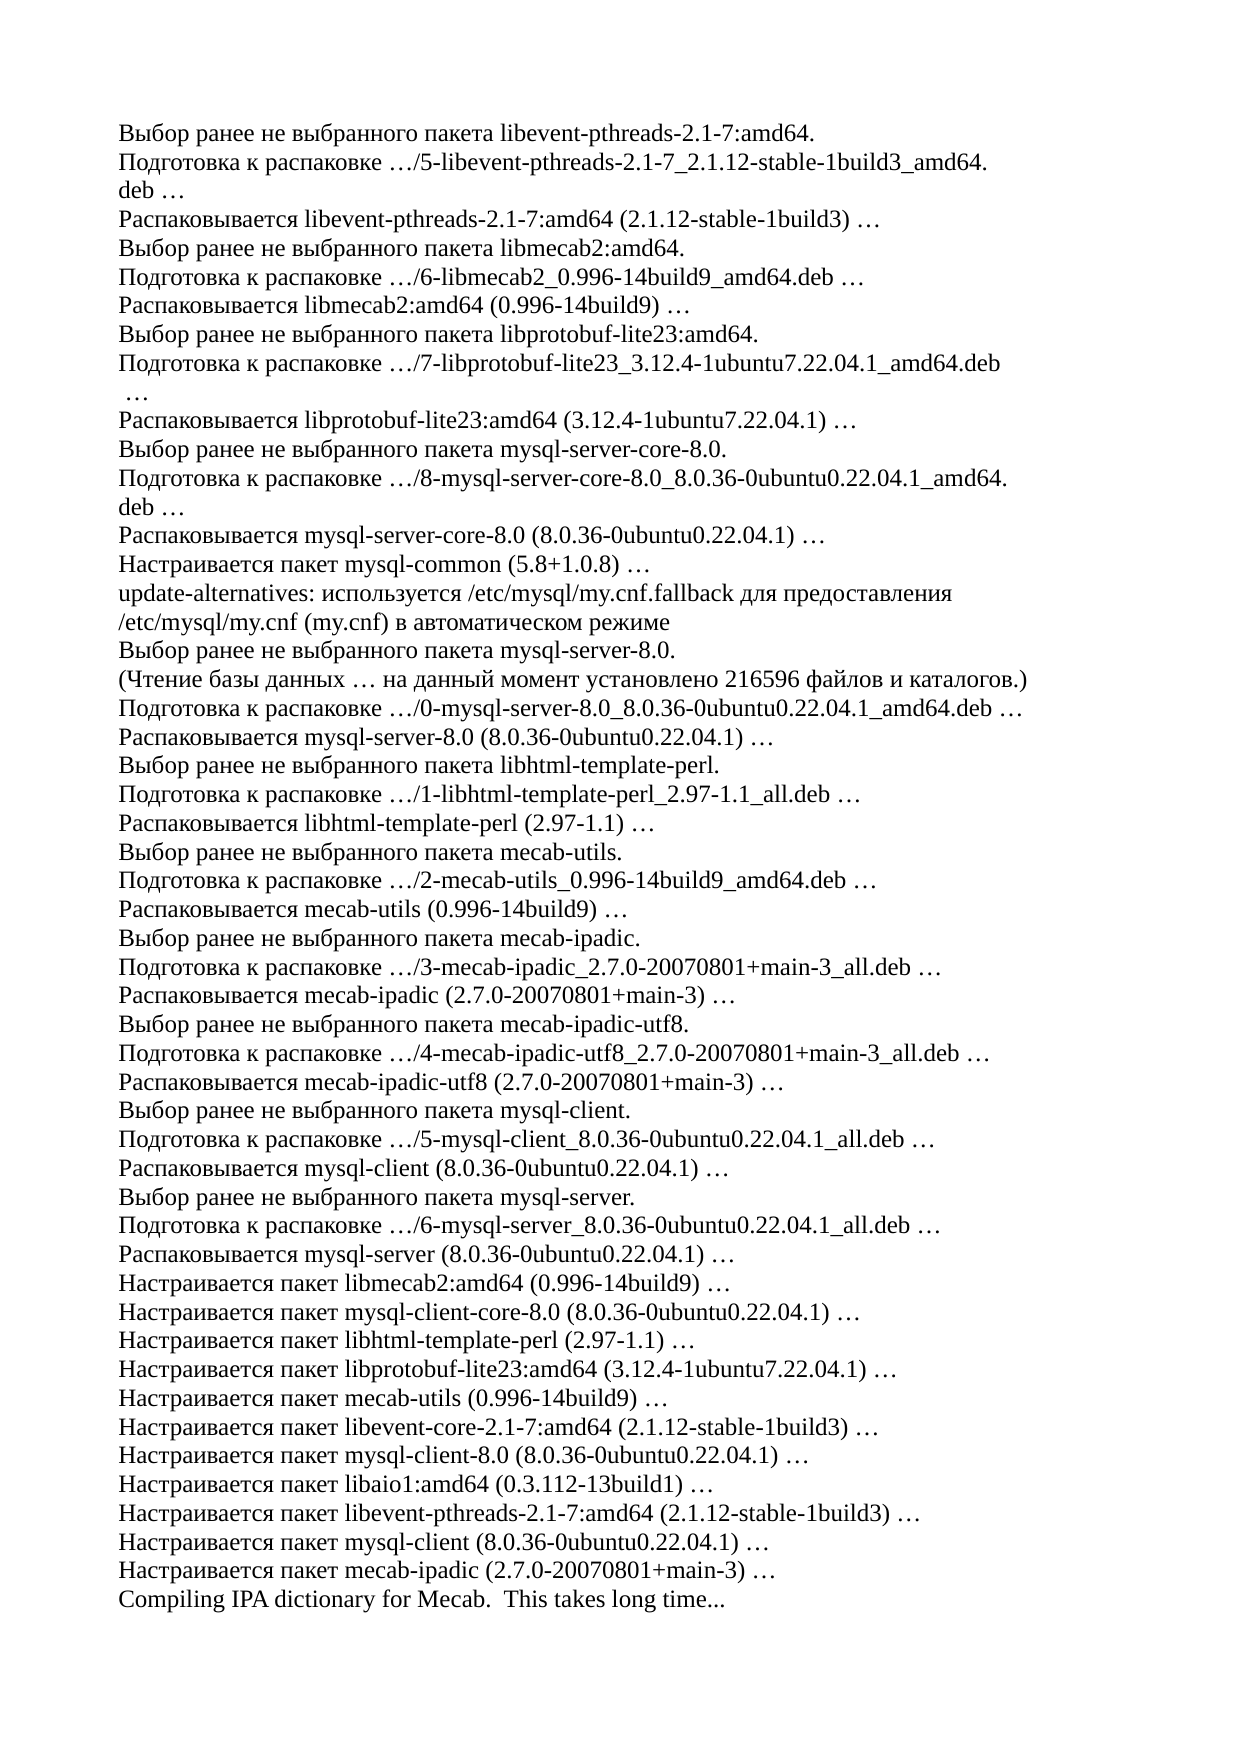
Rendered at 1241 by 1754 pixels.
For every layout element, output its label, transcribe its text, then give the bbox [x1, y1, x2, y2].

text Настраивается пакет mysql-client (8.0.36-0ubuntu0.22.04.1) … [118, 1527, 1122, 1556]
text Распаковывается libprotobuf-lite23:amd64 (3.12.4-1ubuntu7.22.04.1) … [118, 406, 1122, 434]
text Распаковывается libmecab2:amd64 (0.996-14build9) … [118, 291, 1122, 319]
text Выбор ранее не выбранного пакета libhtml-template-perl. [118, 751, 1122, 779]
text Распаковывается mysql-client (8.0.36-0ubuntu0.22.04.1) … [118, 1153, 1122, 1182]
text Выбор ранее не выбранного пакета mysql-client. [118, 1096, 1122, 1124]
text Выбор ранее не выбранного пакета mecab-ipadic-utf8. [118, 1009, 1122, 1038]
text Распаковывается mysql-server-8.0 (8.0.36-0ubuntu0.22.04.1) … [118, 722, 1122, 751]
text Настраивается пакет libevent-core-2.1-7:amd64 (2.1.12-stable-1build3) … [118, 1412, 1122, 1441]
text Настраивается пакет libhtml-template-perl (2.97-1.1) … [118, 1326, 1122, 1354]
text Выбор ранее не выбранного пакета libmecab2:amd64. [118, 233, 1122, 262]
text Настраивается пакет libprotobuf-lite23:amd64 (3.12.4-1ubuntu7.22.04.1) … [118, 1354, 1122, 1383]
text Настраивается пакет mecab-ipadic (2.7.0-20070801+main-3) … [118, 1556, 1122, 1584]
text Распаковывается mysql-server (8.0.36-0ubuntu0.22.04.1) … [118, 1239, 1122, 1268]
text Подготовка к распаковке …/0-mysql-server-8.0_8.0.36-0ubuntu0.22.04.1_amd64.deb … [118, 693, 1122, 722]
text Распаковывается mysql-server-core-8.0 (8.0.36-0ubuntu0.22.04.1) … [118, 521, 1122, 549]
text Подготовка к распаковке …/1-libhtml-template-perl_2.97-1.1_all.deb … [118, 779, 1122, 808]
text Настраивается пакет libmecab2:amd64 (0.996-14build9) … [118, 1268, 1122, 1297]
text Настраивается пакет libaio1:amd64 (0.3.112-13build1) … [118, 1469, 1122, 1498]
text Распаковывается mecab-ipadic (2.7.0-20070801+main-3) … [118, 981, 1122, 1009]
text Настраивается пакет mysql-common (5.8+1.0.8) … [118, 549, 1122, 578]
text Настраивается пакет mecab-utils (0.996-14build9) … [118, 1383, 1122, 1412]
text Подготовка к распаковке …/4-mecab-ipadic-utf8_2.7.0-20070801+main-3_all.deb … [118, 1038, 1122, 1067]
text Подготовка к распаковке …/5-mysql-client_8.0.36-0ubuntu0.22.04.1_all.deb … [118, 1124, 1122, 1153]
text /etc/mysql/my.cnf (my.cnf) в автоматическом режиме [118, 607, 1122, 636]
text Подготовка к распаковке …/5-libevent-pthreads-2.1-7_2.1.12-stable-1build3_amd64. [118, 147, 1122, 176]
text … [118, 377, 1122, 406]
text Настраивается пакет mysql-client-8.0 (8.0.36-0ubuntu0.22.04.1) … [118, 1441, 1122, 1469]
text update-alternatives: используется /etc/mysql/my.cnf.fallback для предоставления [118, 578, 1122, 607]
text Подготовка к распаковке …/7-libprotobuf-lite23_3.12.4-1ubuntu7.22.04.1_amd64.deb [118, 348, 1122, 377]
text Подготовка к распаковке …/3-mecab-ipadic_2.7.0-20070801+main-3_all.deb … [118, 952, 1122, 981]
text Настраивается пакет libevent-pthreads-2.1-7:amd64 (2.1.12-stable-1build3) … [118, 1498, 1122, 1527]
text Выбор ранее не выбранного пакета mysql-server. [118, 1182, 1122, 1211]
text Выбор ранее не выбранного пакета libevent-pthreads-2.1-7:amd64. [118, 118, 1122, 147]
text Выбор ранее не выбранного пакета mysql-server-8.0. [118, 636, 1122, 664]
text Подготовка к распаковке …/8-mysql-server-core-8.0_8.0.36-0ubuntu0.22.04.1_amd64. [118, 463, 1122, 492]
text Распаковывается libevent-pthreads-2.1-7:amd64 (2.1.12-stable-1build3) … [118, 204, 1122, 233]
text deb … [118, 492, 1122, 521]
text Выбор ранее не выбранного пакета mecab-ipadic. [118, 923, 1122, 952]
text Настраивается пакет mysql-client-core-8.0 (8.0.36-0ubuntu0.22.04.1) … [118, 1297, 1122, 1326]
text Подготовка к распаковке …/2-mecab-utils_0.996-14build9_amd64.deb … [118, 866, 1122, 894]
text Подготовка к распаковке …/6-mysql-server_8.0.36-0ubuntu0.22.04.1_all.deb … [118, 1211, 1122, 1239]
text deb … [118, 176, 1122, 204]
text Compiling IPA dictionary for Mecab. This takes long time... [118, 1584, 1122, 1613]
text Выбор ранее не выбранного пакета mysql-server-core-8.0. [118, 434, 1122, 463]
text Распаковывается libhtml-template-perl (2.97-1.1) … [118, 808, 1122, 837]
text Распаковывается mecab-ipadic-utf8 (2.7.0-20070801+main-3) … [118, 1067, 1122, 1096]
text Выбор ранее не выбранного пакета libprotobuf-lite23:amd64. [118, 319, 1122, 348]
text (Чтение базы данных … на данный момент установлено 216596 файлов и каталогов.) [118, 664, 1122, 693]
text Выбор ранее не выбранного пакета mecab-utils. [118, 837, 1122, 866]
text Распаковывается mecab-utils (0.996-14build9) … [118, 894, 1122, 923]
text Подготовка к распаковке …/6-libmecab2_0.996-14build9_amd64.deb … [118, 262, 1122, 291]
